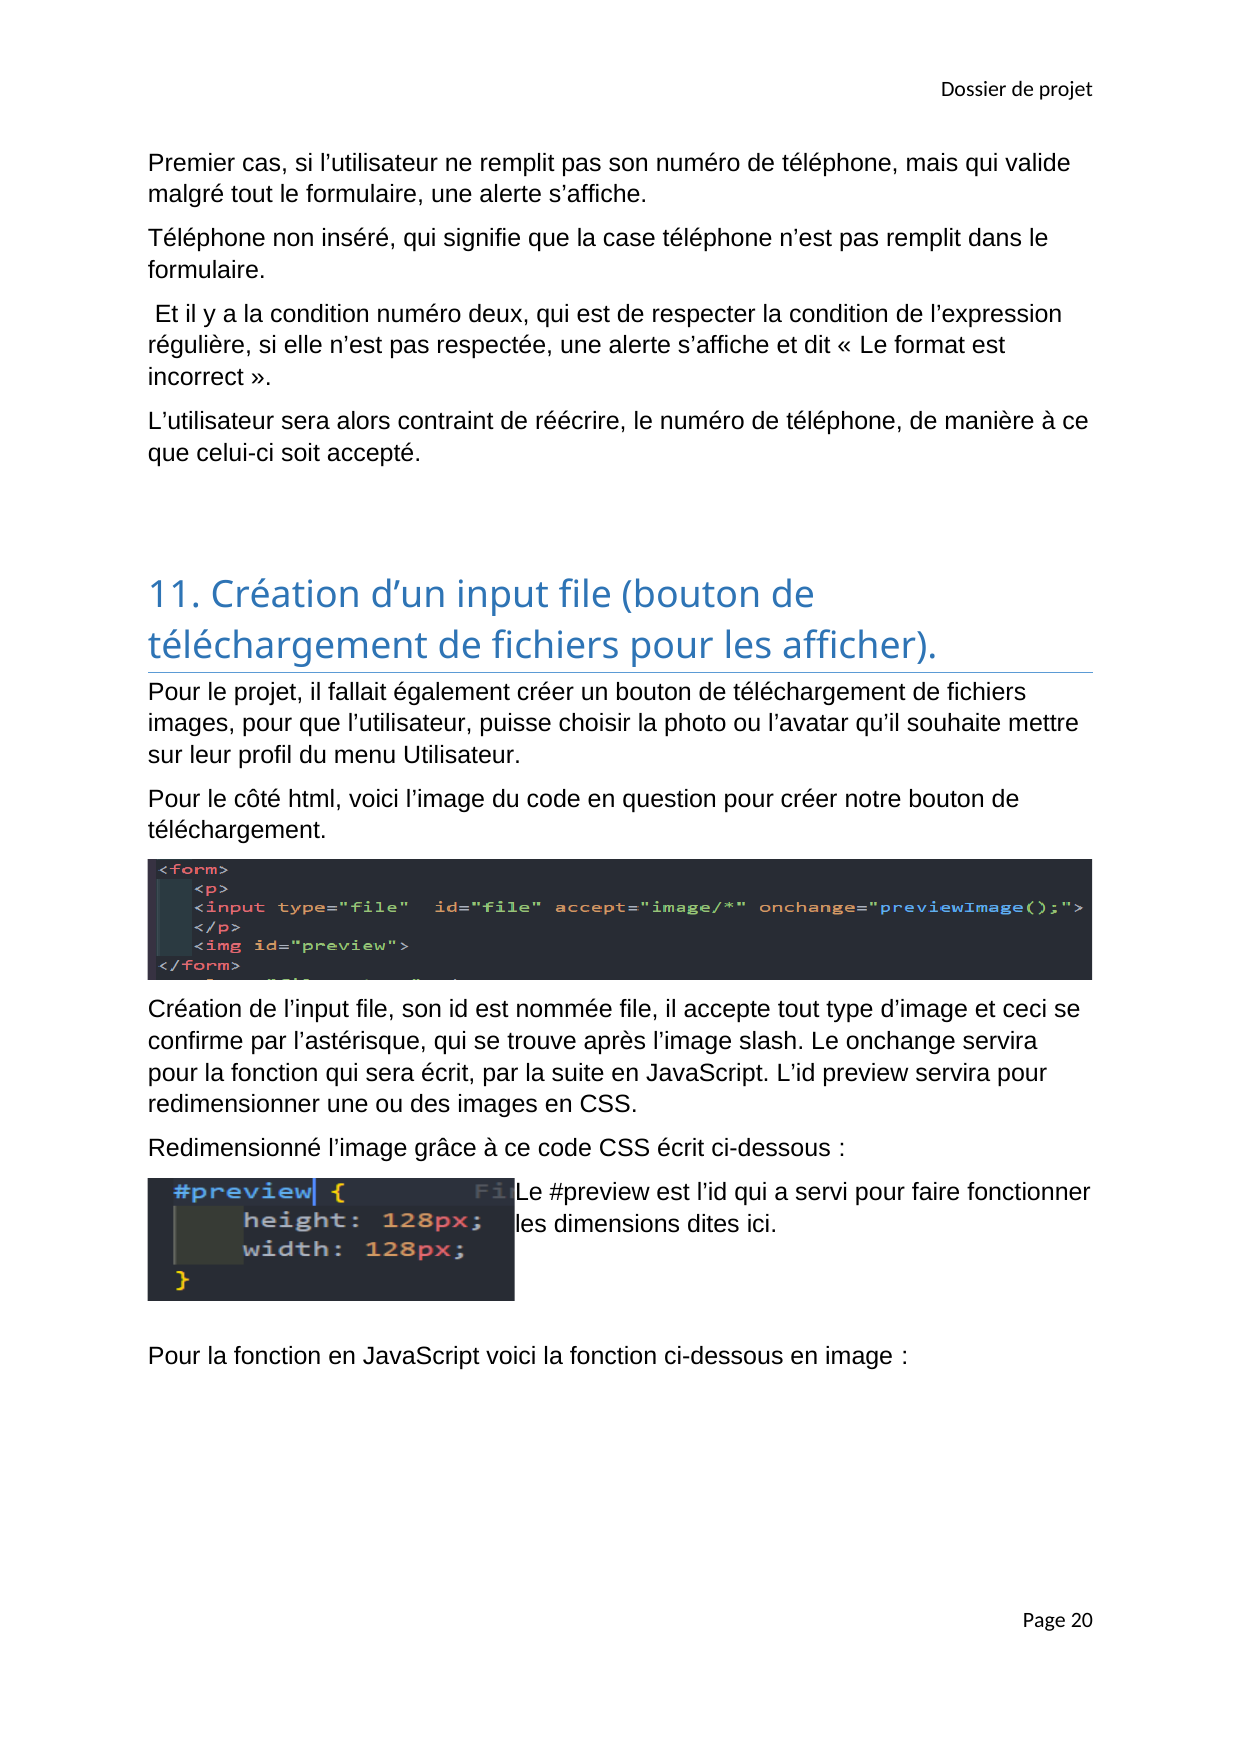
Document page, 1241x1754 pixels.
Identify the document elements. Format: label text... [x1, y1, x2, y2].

text Pour le projet, il fallait également créer un bouton de téléchargement de fichiers images, pour que l’utilisateur, puisse choisir la photo ou l’avatar qu’il souhaite mettre sur leur profil du menu Utilisateur. [148, 677, 1093, 769]
text Et il y a la condition numéro deux, qui est de respecter la condition de l’expression régulière, si elle n’est pas respectée, une alerte s’affiche et dit « Le format est incorrect ». [148, 299, 1093, 391]
text Création de l’input file, son id est nommée file, il accepte tout type d’image et ceci se confirme par l’astérisque, qui se trouve après l’image slash. Le onchange servira pour la fonction qui sera écrit, par la suite en JavaScript. L’id preview servira pour redimensionner une ou des images en CSS. [148, 994, 1093, 1118]
text Le #preview est l’id qui a servi pour faire fonctionner les dimensions dites ici. [148, 1177, 1093, 1237]
text Pour la fonction en JavaScript voici la fonction ci-dessous en image : [148, 1341, 1093, 1370]
text Pour le côté html, voici l’image du code en question pour créer notre bouton de téléchargement. [148, 784, 1093, 844]
subtitle 11. Création d’un input file (bouton de téléchargement de fichiers pour les afficher). [148, 567, 1093, 672]
text Redimensionné l’image grâce à ce code CSS écrit ci-dessous : [148, 1133, 1093, 1162]
text Téléphone non inséré, qui signifie que la case téléphone n’est pas remplit dans le formulaire. [148, 223, 1093, 283]
text L’utilisateur sera alors contraint de réécrire, le numéro de téléphone, de manière à ce que celui-ci soit accepté. [148, 406, 1093, 466]
text Premier cas, si l’utilisateur ne remplit pas son numéro de téléphone, mais qui valide malgré tout le formulaire, une alerte s’affiche. [148, 148, 1093, 208]
